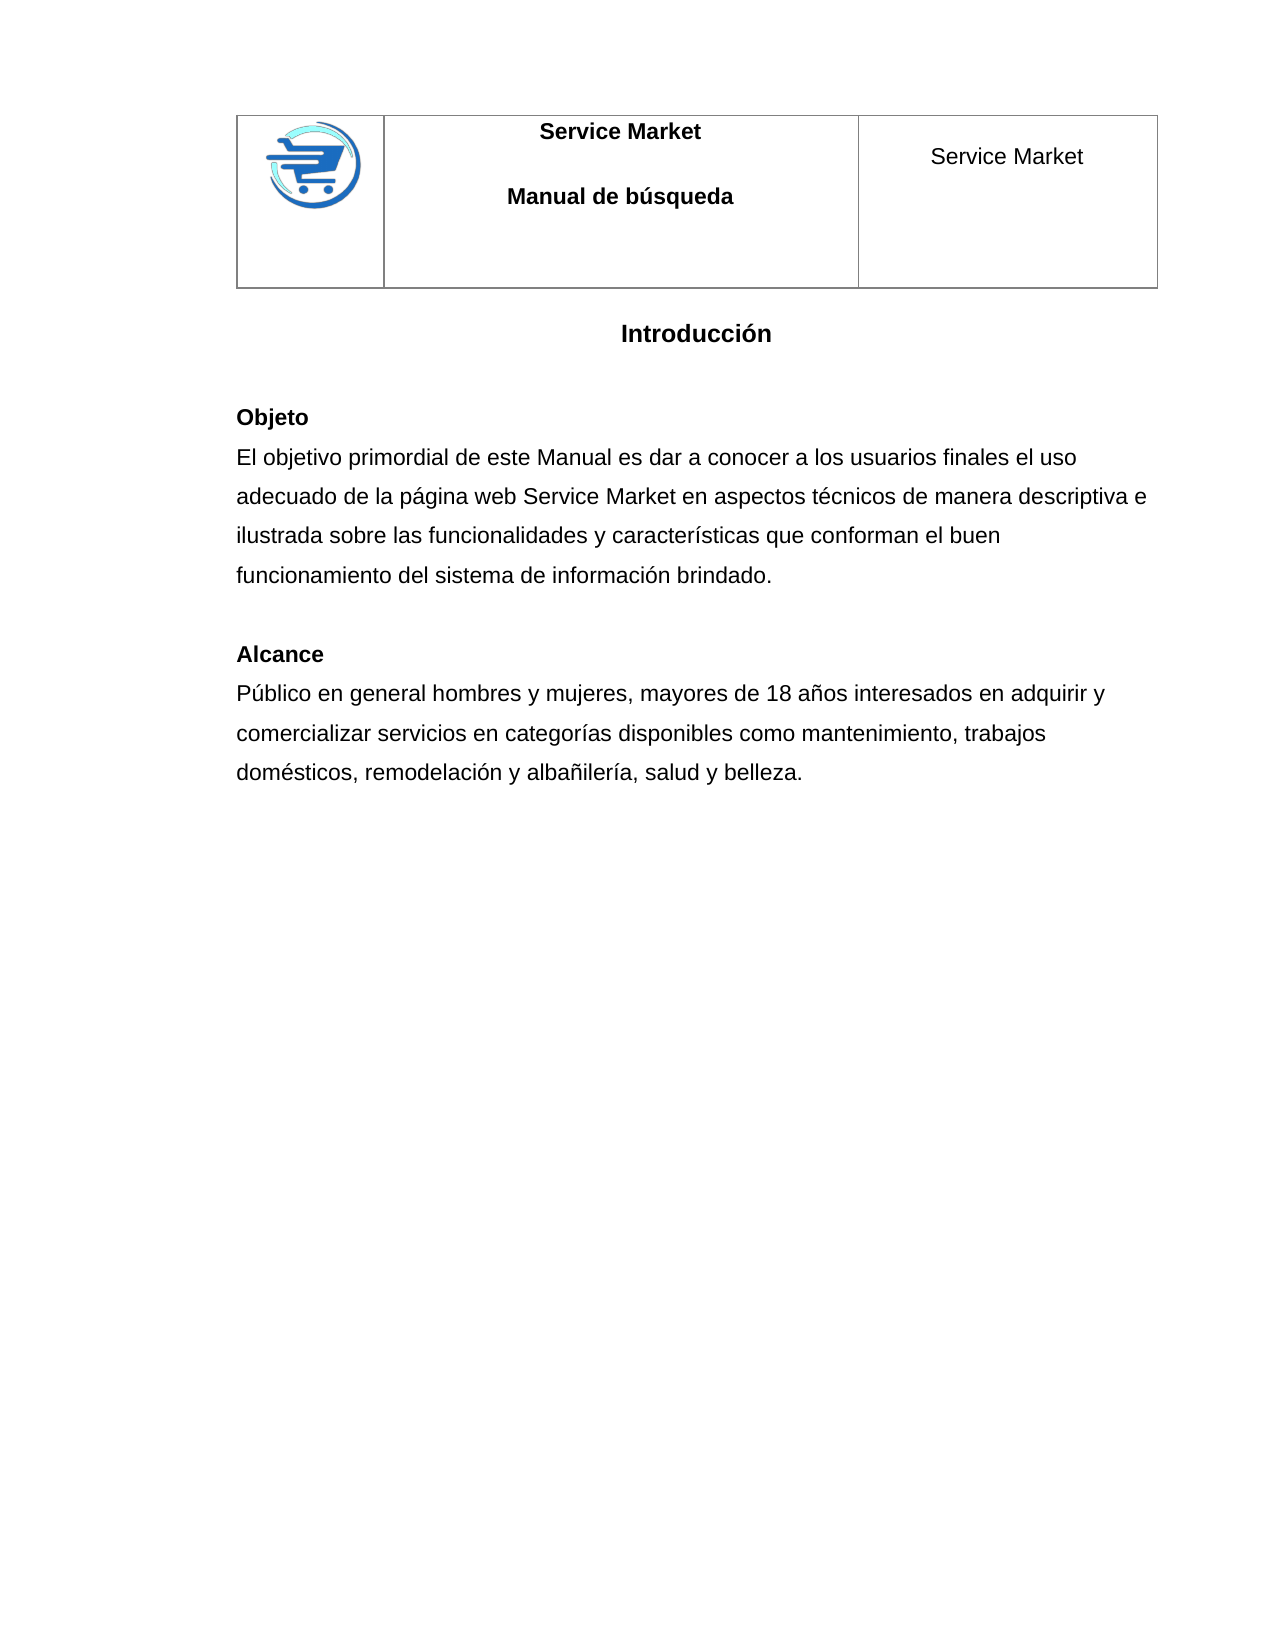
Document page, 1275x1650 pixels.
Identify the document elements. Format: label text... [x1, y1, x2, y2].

subtitle Introducción [236, 319, 1157, 348]
text Objeto [236, 404, 1157, 430]
text El objetivo primordial de este Manual es dar a conocer a los usuarios finales el uso adecuado de la página web Service Market en aspectos técnicos de manera descriptiva e ilustrada sobre las funcionalidades y características que conforman el buen funcionamiento del sistema de información brindado. [236, 443, 1157, 588]
text Alcance [236, 641, 1157, 667]
picture [261, 118, 365, 211]
text Público en general hombres y mujeres, mayores de 18 años interesados en adquirir y comercializar servicios en categorías disponibles como mantenimiento, trabajos domésticos, remodelación y albañilería, salud y belleza. [236, 680, 1157, 786]
